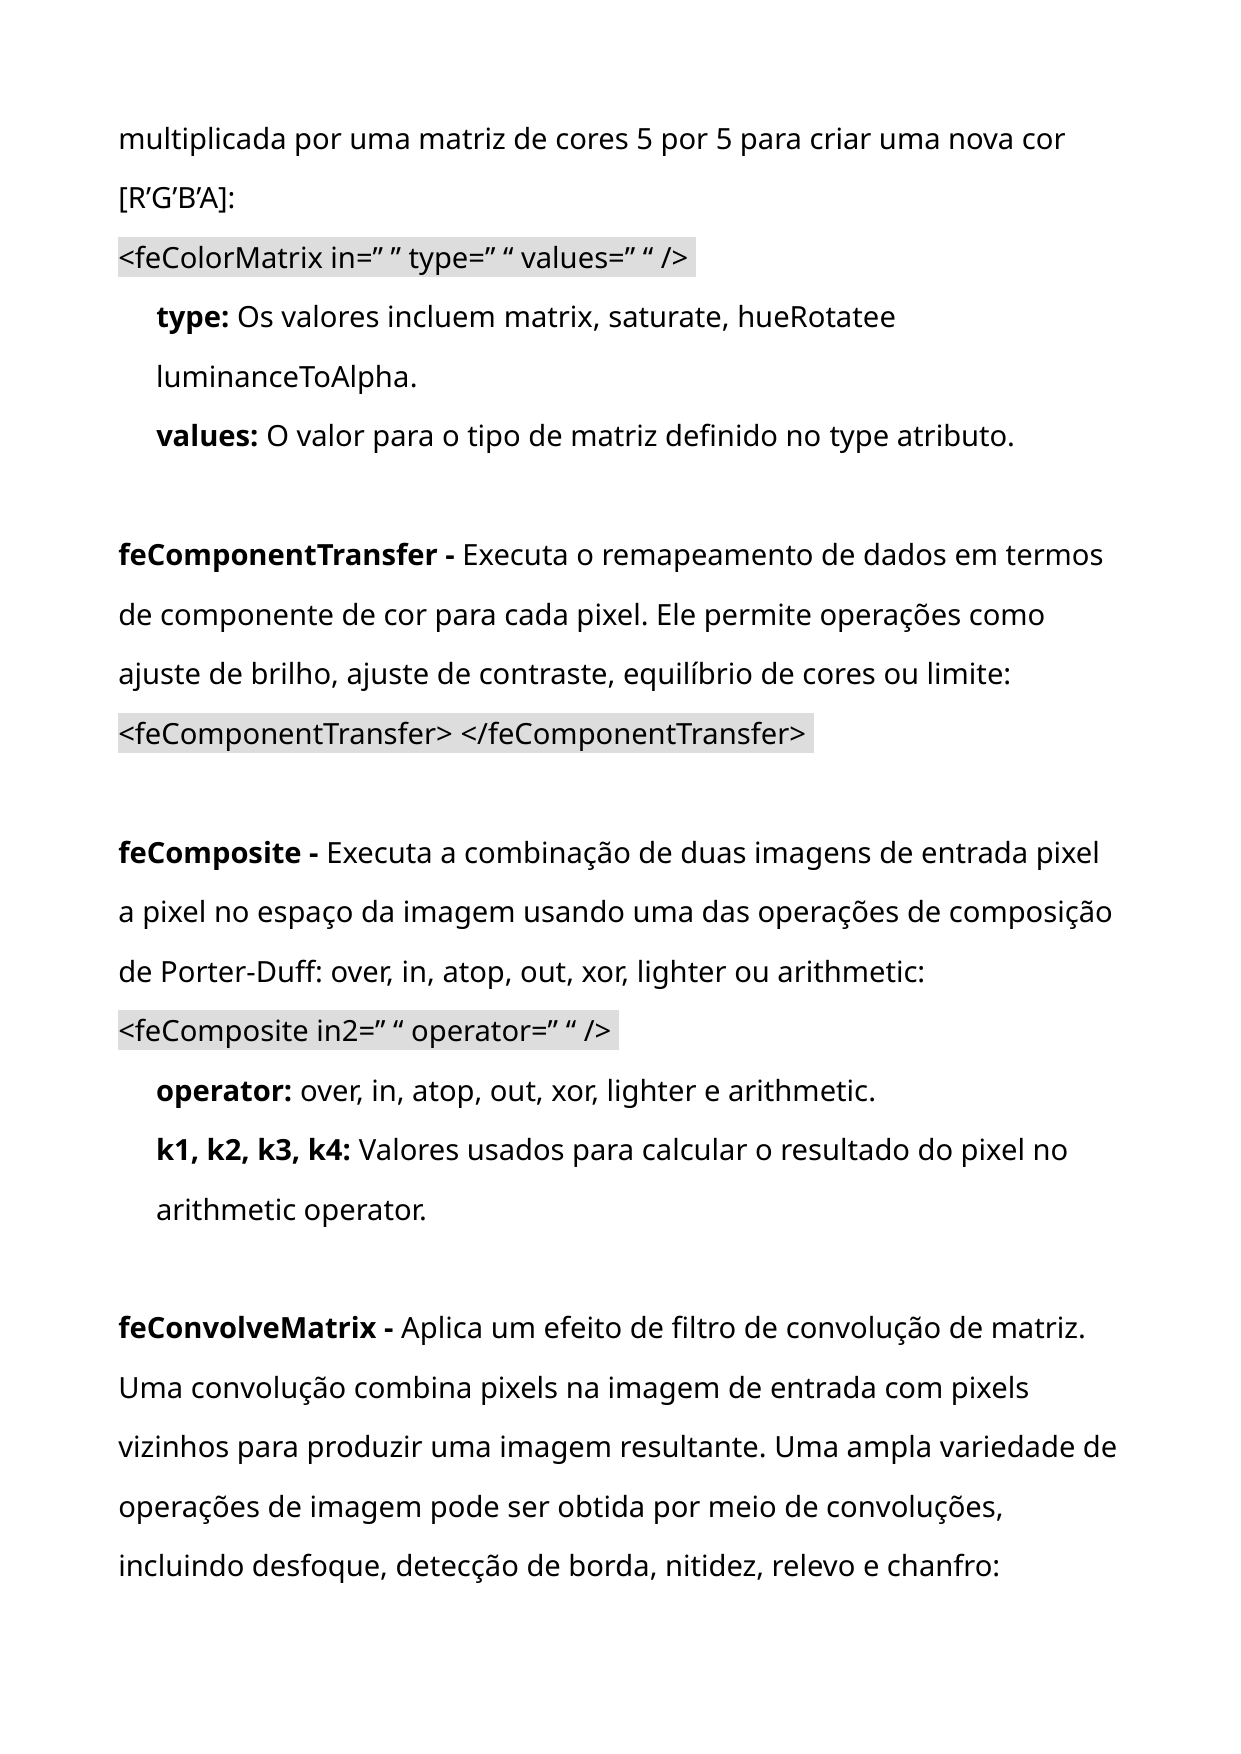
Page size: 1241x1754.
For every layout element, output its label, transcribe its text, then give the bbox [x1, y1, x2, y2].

text feConvolveMatrix - Aplica um efeito de filtro de convolução de matriz. Uma convolução combina pixels na imagem de entrada com pixels vizinhos para produzir uma imagem resultante. Uma ampla variedade de operações de imagem pode ser obtida por meio de convoluções, incluindo desfoque, detecção de borda, nitidez, relevo e chanfro: [118, 1308, 1122, 1585]
text type: Os valores incluem matrix, saturate, hueRotatee [118, 297, 1122, 336]
text values: O valor para o tipo de matriz definido no type atributo. [118, 416, 1122, 455]
text feComposite - Executa a combinação de duas imagens de entrada pixel a pixel no espaço da imagem usando uma das operações de composição de Porter-Duff: over, in, atop, out, xor, lighter ou arithmetic: [118, 832, 1122, 991]
text <feComponentTransfer> </feComponentTransfer> [118, 713, 1122, 753]
text luminanceToAlpha. [118, 356, 1122, 396]
text multiplicada por uma matriz de cores 5 por 5 para criar uma nova cor [R’G’B’A]: [118, 118, 1122, 217]
text <feComposite in2=” “ operator=” “ /> [118, 1010, 1122, 1050]
text operator: over, in, atop, out, xor, lighter e arithmetic. [118, 1070, 1122, 1109]
text arithmetic operator. [118, 1189, 1122, 1228]
text <feColorMatrix in=” ” type=” “ values=” “ /> [118, 237, 1122, 277]
text k1, k2, k3, k4: Valores usados para calcular o resultado do pixel no [118, 1129, 1122, 1169]
text feComponentTransfer - Executa o remapeamento de dados em termos de componente de cor para cada pixel. Ele permite operações como ajuste de brilho, ajuste de contraste, equilíbrio de cores ou limite: [118, 534, 1122, 693]
